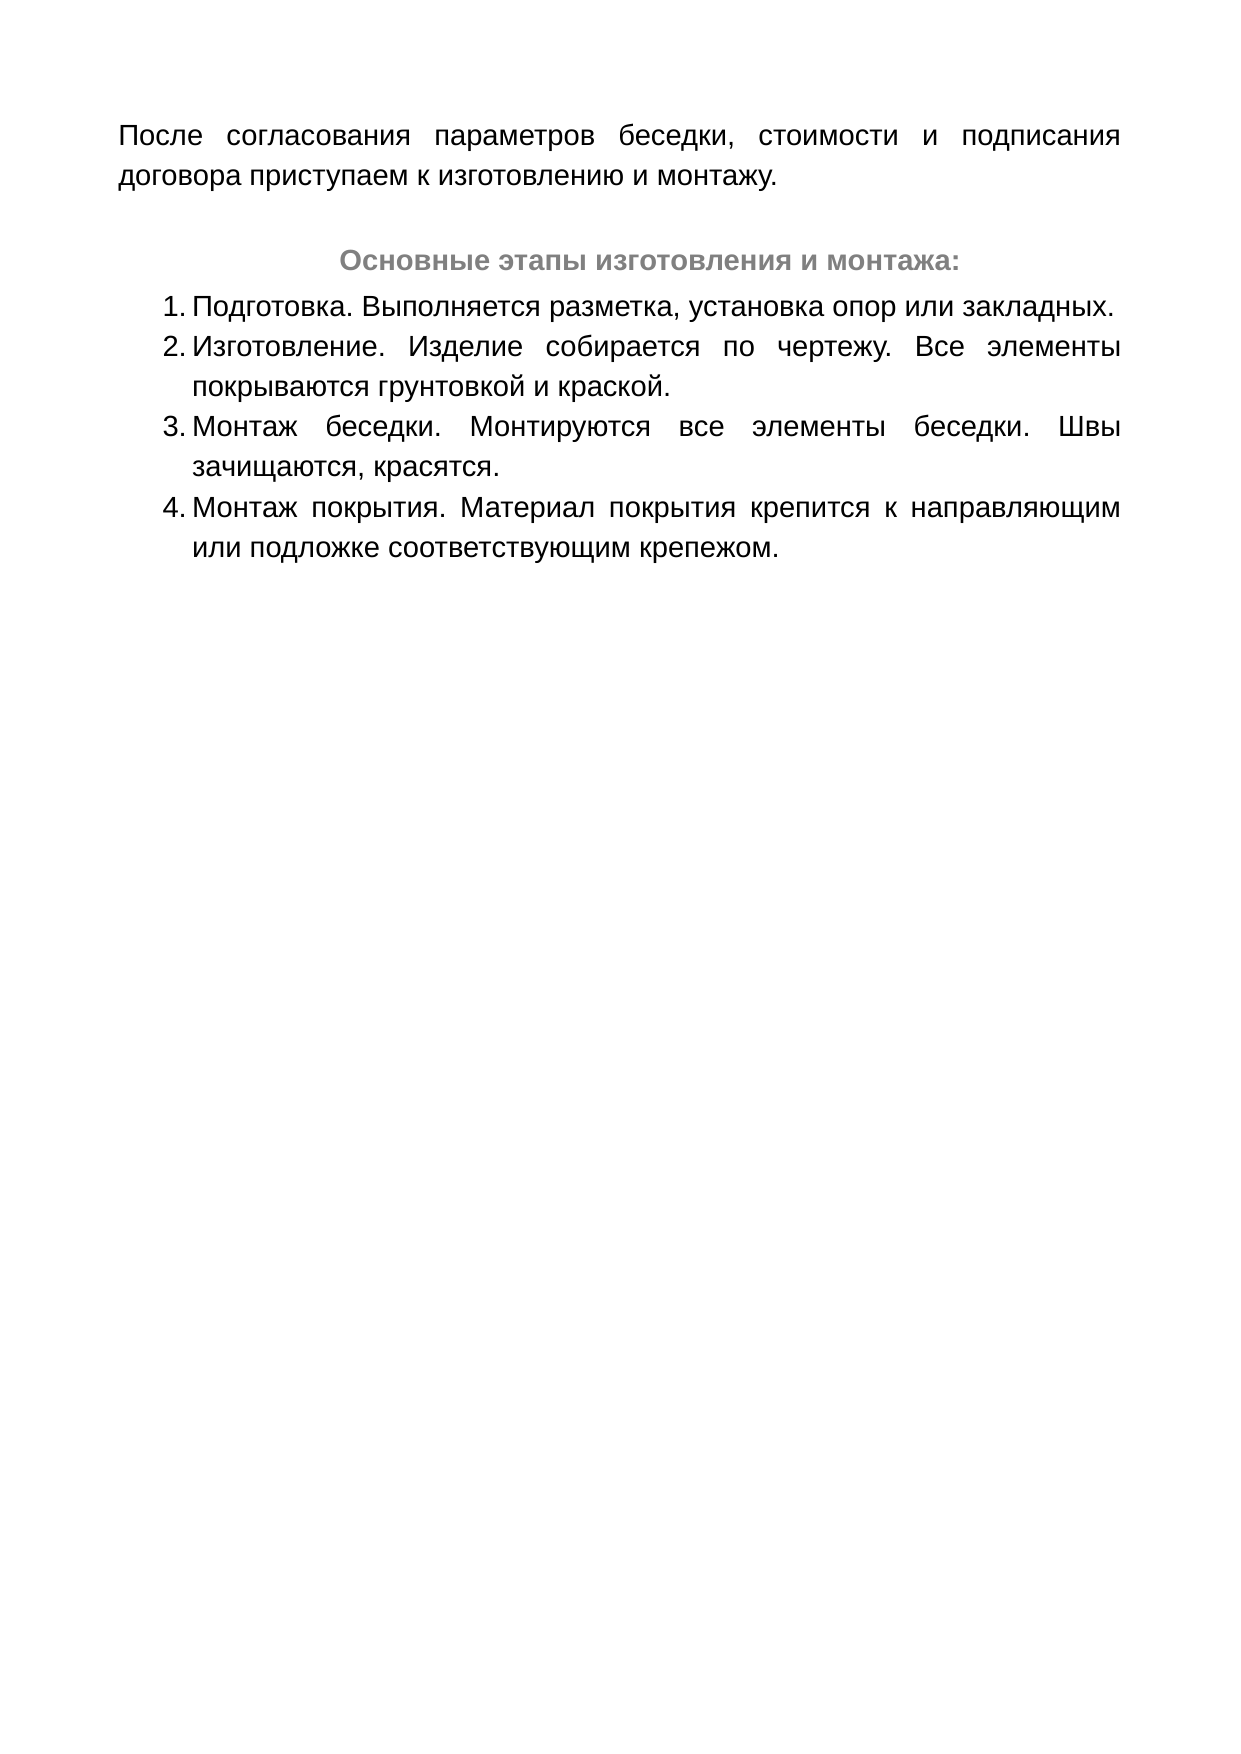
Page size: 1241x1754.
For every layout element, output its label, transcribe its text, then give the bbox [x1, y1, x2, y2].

list Изготовление. Изделие собирается по чертежу. Все элементы покрываются грунтовкой и краской. [162, 329, 1122, 403]
subtitle Основные этапы изготовления и монтажа: [309, 243, 1122, 276]
list Подготовка. Выполняется разметка, установка опор или закладных. [162, 289, 1122, 322]
text После согласования параметров беседки, стоимости и подписания договора приступаем к изготовлению и монтажу. [118, 118, 1122, 192]
list Монтаж беседки. Монтируются все элементы беседки. Швы зачищаются, красятся. [162, 409, 1122, 483]
list Монтаж покрытия. Материал покрытия крепится к направляющим или подложке соответствующим крепежом. [162, 490, 1122, 563]
